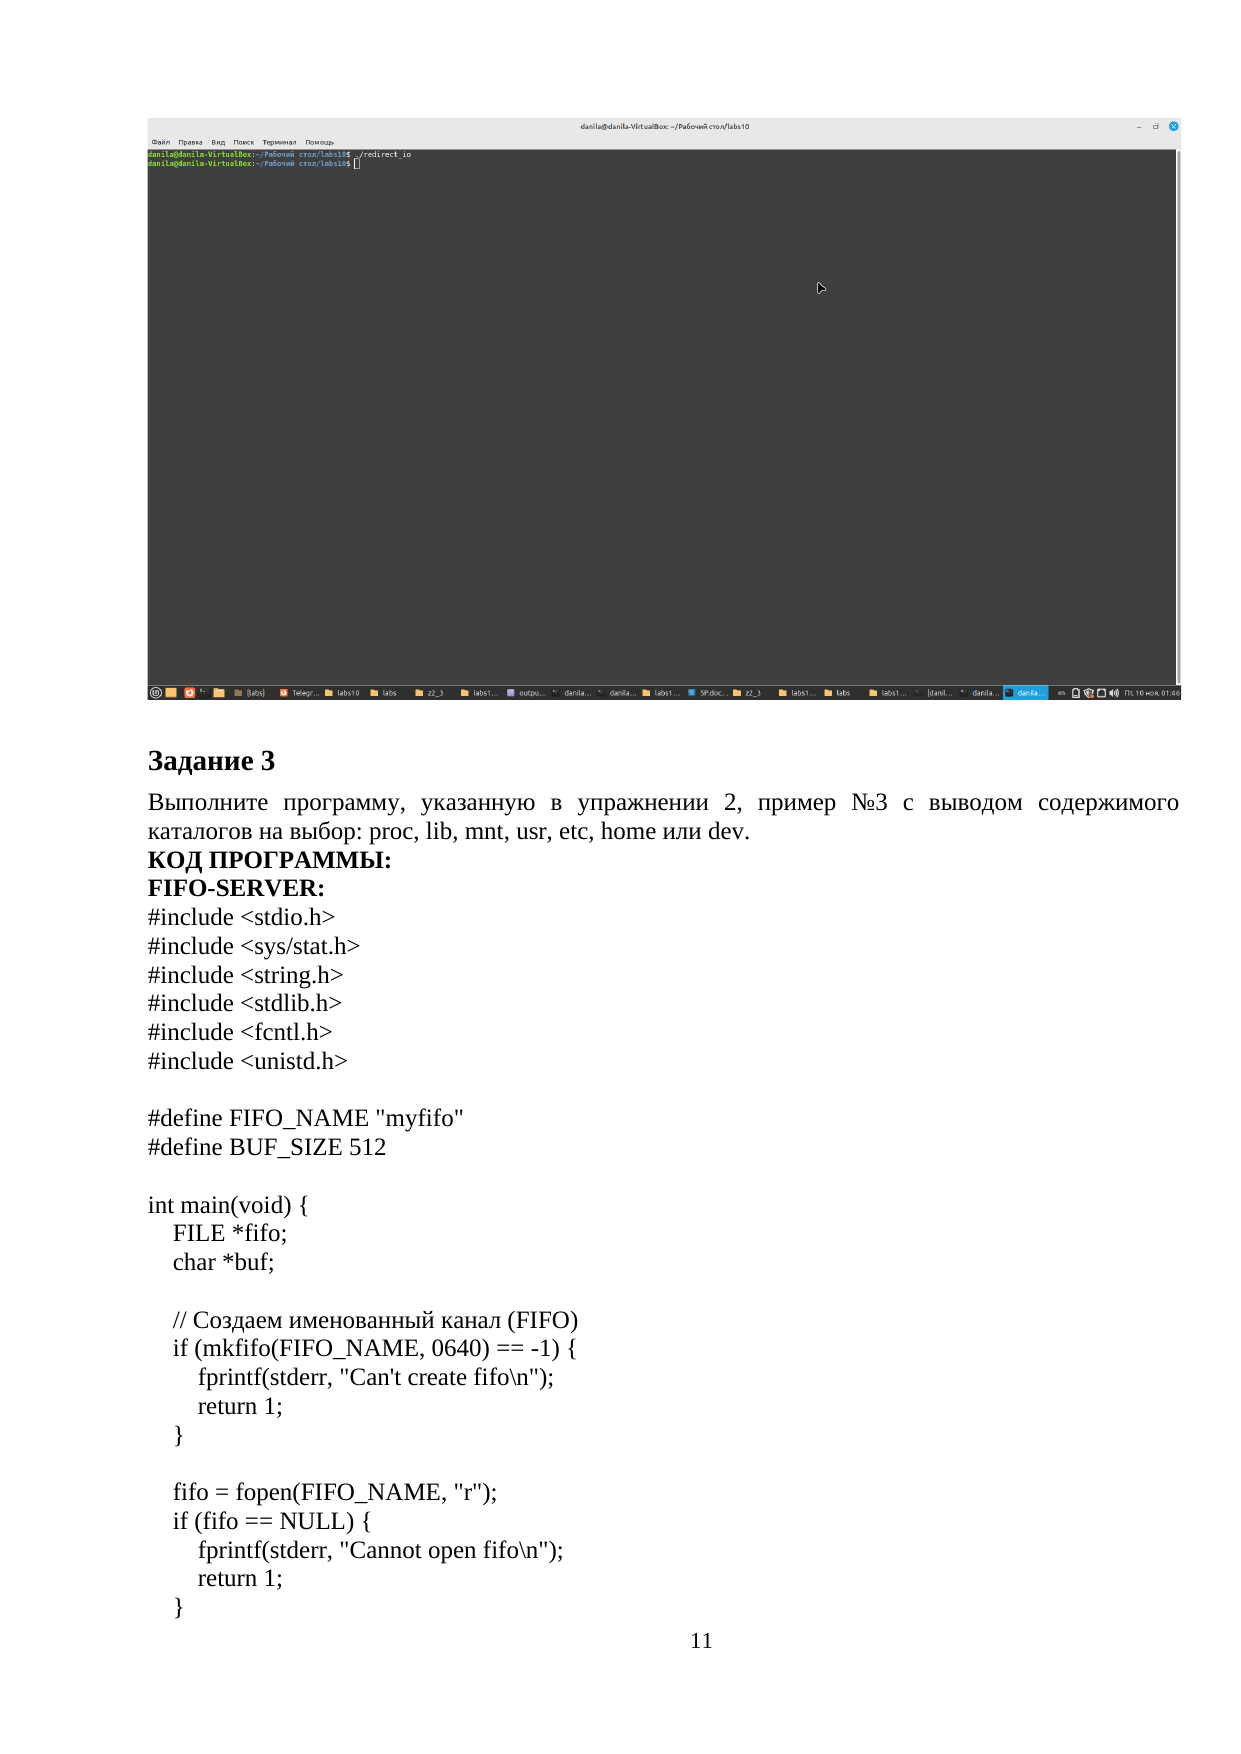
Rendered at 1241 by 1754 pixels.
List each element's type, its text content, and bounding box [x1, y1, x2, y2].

text #include <sys/stat.h> [148, 931, 1181, 960]
text #include <unistd.h> [148, 1046, 1181, 1075]
text Задание 3 [148, 743, 1181, 777]
text FIFO-SERVER: [148, 873, 1181, 902]
text if (fifo == NULL) { [148, 1506, 1181, 1535]
text #include <stdio.h> [148, 902, 1181, 931]
text #define BUF_SIZE 512 [148, 1132, 1181, 1161]
text КОД ПРОГРАММЫ: [148, 845, 1181, 873]
text return 1; [148, 1391, 1181, 1420]
picture [147, 118, 1182, 700]
text // Создаем именованный канал (FIFO) [148, 1305, 1181, 1333]
text } [148, 1592, 1181, 1621]
text char *buf; [148, 1247, 1181, 1276]
text #include <fcntl.h> [148, 1017, 1181, 1046]
text } [148, 1420, 1181, 1448]
text FILE *fifo; [148, 1218, 1181, 1247]
text #include <stdlib.h> [148, 988, 1181, 1017]
text fifo = fopen(FIFO_NAME, "r"); [148, 1477, 1181, 1506]
text Выполните программу, указанную в упражнении 2, пример №3 с выводом содержимого каталогов на выбор: proc, lib, mnt, usr, etc, home или dev. [148, 787, 1181, 845]
text return 1; [148, 1563, 1181, 1592]
text #define FIFO_NAME "myfifo" [148, 1103, 1181, 1132]
text if (mkfifo(FIFO_NAME, 0640) == -1) { [148, 1333, 1181, 1362]
text fprintf(stderr, "Can't create fifo\n"); [148, 1362, 1181, 1391]
text #include <string.h> [148, 960, 1181, 988]
text fprintf(stderr, "Cannot open fifo\n"); [148, 1535, 1181, 1563]
text int main(void) { [148, 1190, 1181, 1218]
